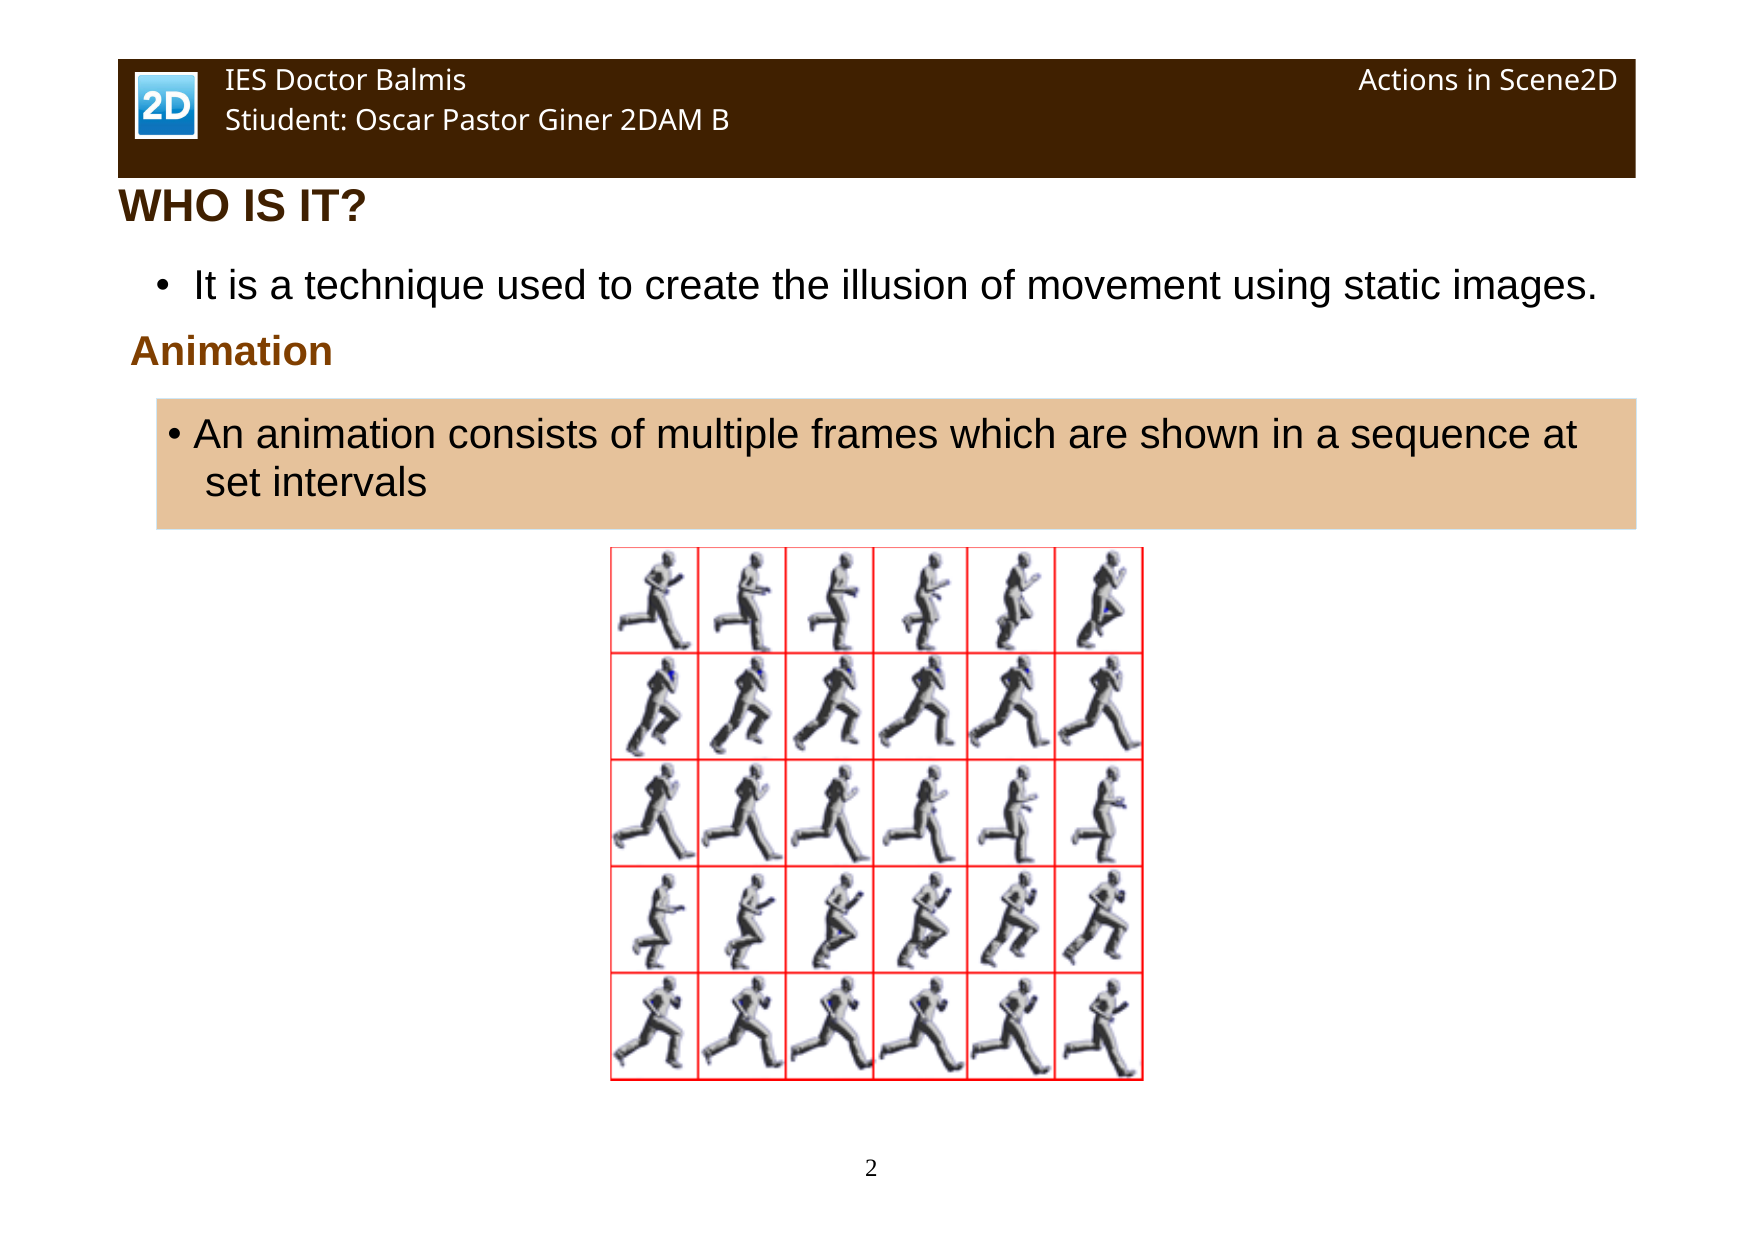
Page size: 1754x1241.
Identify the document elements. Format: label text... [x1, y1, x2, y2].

picture [610, 547, 1144, 1081]
list An animation consists of multiple frames which are shown in a sequence at set intervals [157, 399, 1636, 529]
picture [134, 72, 198, 139]
list Animation [118, 326, 1636, 374]
list It is a technique used to create the illusion of movement using static images. [156, 260, 1636, 308]
subtitle Who is it? [118, 178, 1636, 231]
